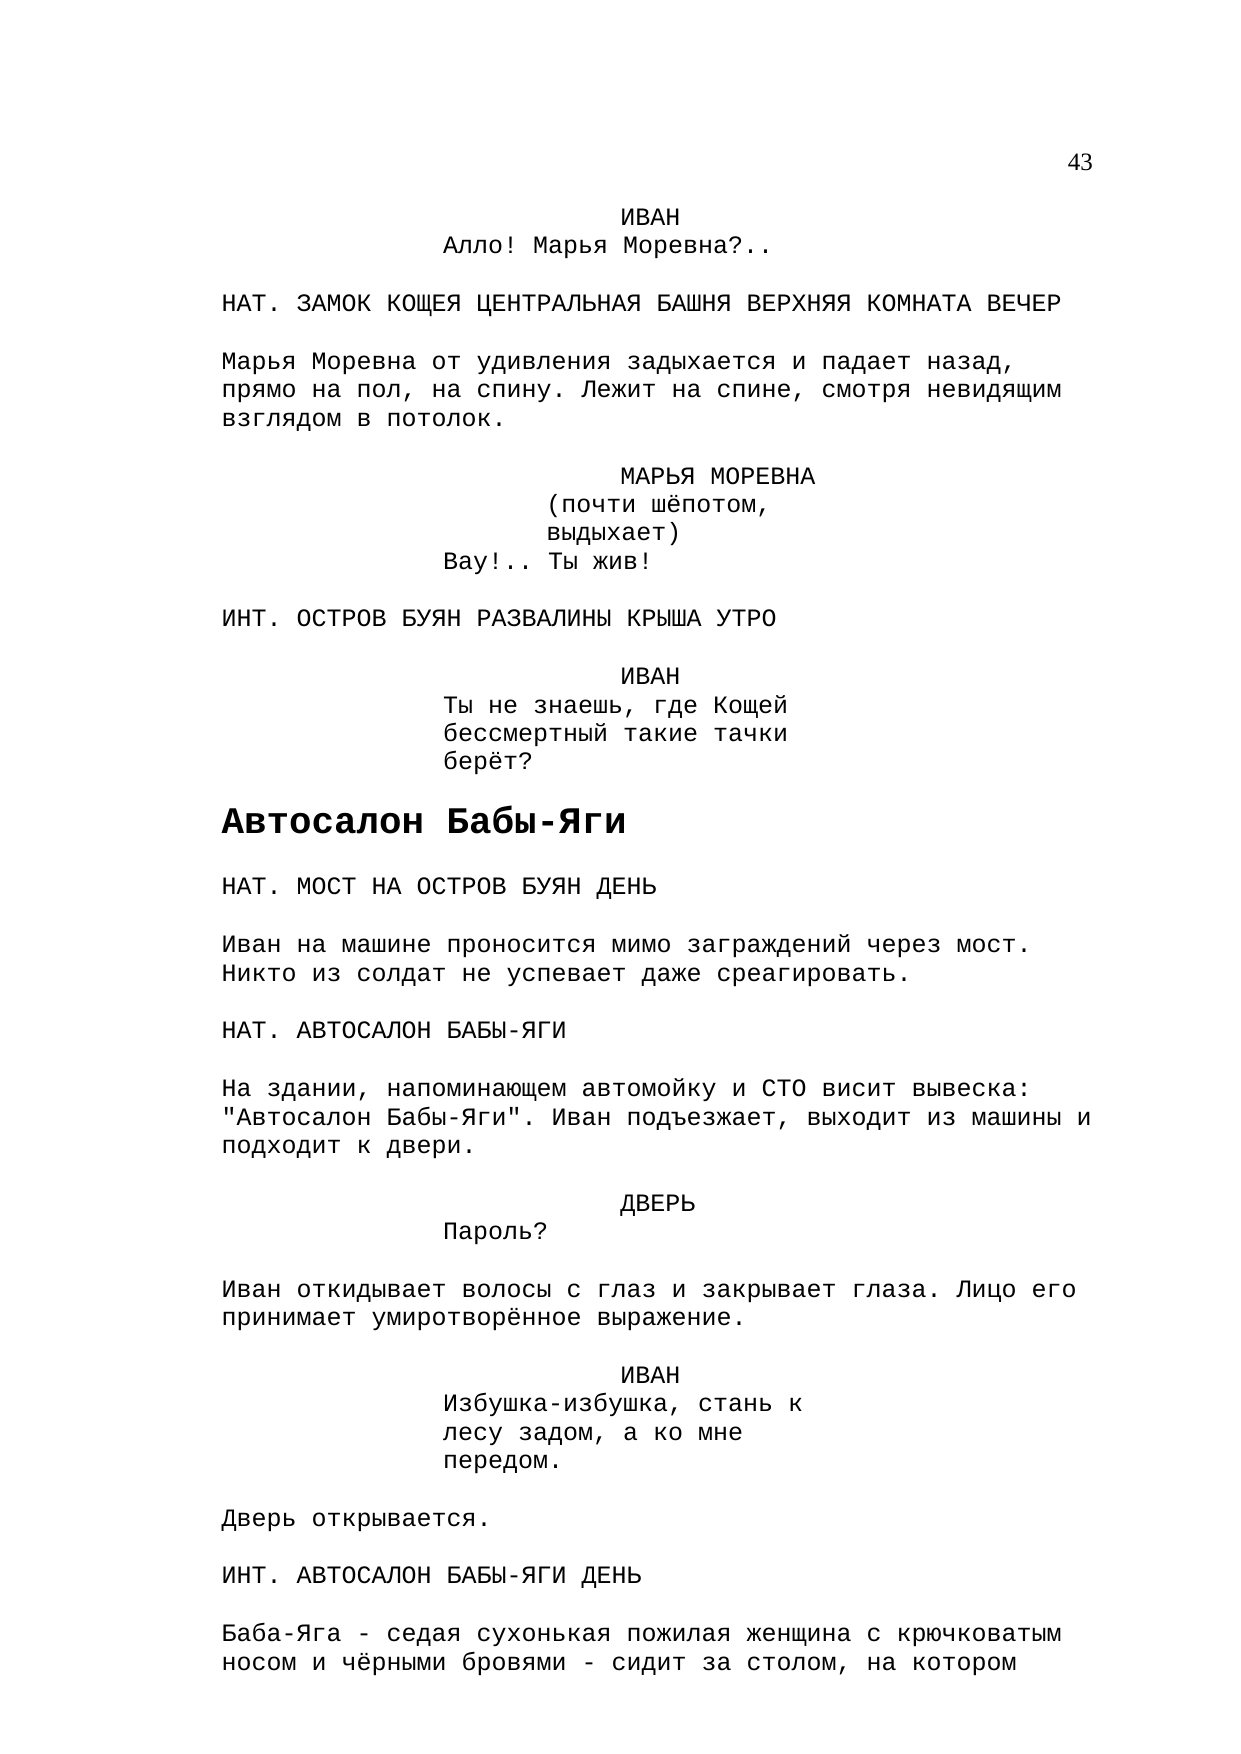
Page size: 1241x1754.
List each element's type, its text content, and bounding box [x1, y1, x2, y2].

text Иван на машине проносится мимо заграждений через мост. Никто из солдат не успевает даже среагировать. [221, 932, 1093, 988]
text На здании, напоминающем автомойку и СТО висит вывеска: "Автосалон Бабы-Яги". Иван подъезжает, выходит из машины и подходит к двери. [221, 1076, 1093, 1161]
text Дверь открывается. [221, 1505, 1093, 1534]
text Алло! Марья Моревна?.. [443, 233, 871, 261]
text ДВЕРЬ [620, 1190, 1093, 1218]
text ИНТ. ОСТРОВ БУЯН РАЗВАЛИНЫ КРЫША УТРО [221, 606, 1093, 634]
text Ты не знаешь, где Кощей бессмертный такие тачки берёт? [443, 692, 871, 777]
text ИВАН [620, 205, 1093, 233]
text Иван откидывает волосы с глаз и закрывает глаза. Лицо его принимает умиротворённое выражение. [221, 1276, 1093, 1333]
text (почти шёпотом, выдыхает) [546, 492, 871, 548]
text Марья Моревна от удивления задыхается и падает назад, прямо на пол, на спину. Лежит на спине, смотря невидящим взглядом в потолок. [221, 349, 1093, 434]
text Пароль? [443, 1218, 871, 1247]
text НАТ. ЗАМОК КОЩЕЯ ЦЕНТРАЛЬНАЯ БАШНЯ ВЕРХНЯЯ КОМНАТА ВЕЧЕР [221, 291, 1093, 319]
text Вау!.. Ты жив! [443, 548, 871, 577]
text ИВАН [620, 1362, 1093, 1391]
text ИНТ. АВТОСАЛОН БАБЫ-ЯГИ ДЕНЬ [221, 1563, 1093, 1591]
text Избушка-избушка, стань к лесу задом, а ко мне передом. [443, 1391, 871, 1476]
text НАТ. АВТОСАЛОН БАБЫ-ЯГИ [221, 1018, 1093, 1046]
subtitle Автосалон Бабы-Яги [221, 802, 1093, 844]
text ИВАН [620, 664, 1093, 692]
text Баба-Яга - седая сухонькая пожилая женщина с крючковатым носом и чёрными бровями - сидит за столом, на котором [221, 1621, 1093, 1678]
text МАРЬЯ МОРЕВНА [620, 463, 1093, 492]
text НАТ. МОСТ НА ОСТРОВ БУЯН ДЕНЬ [221, 874, 1093, 902]
